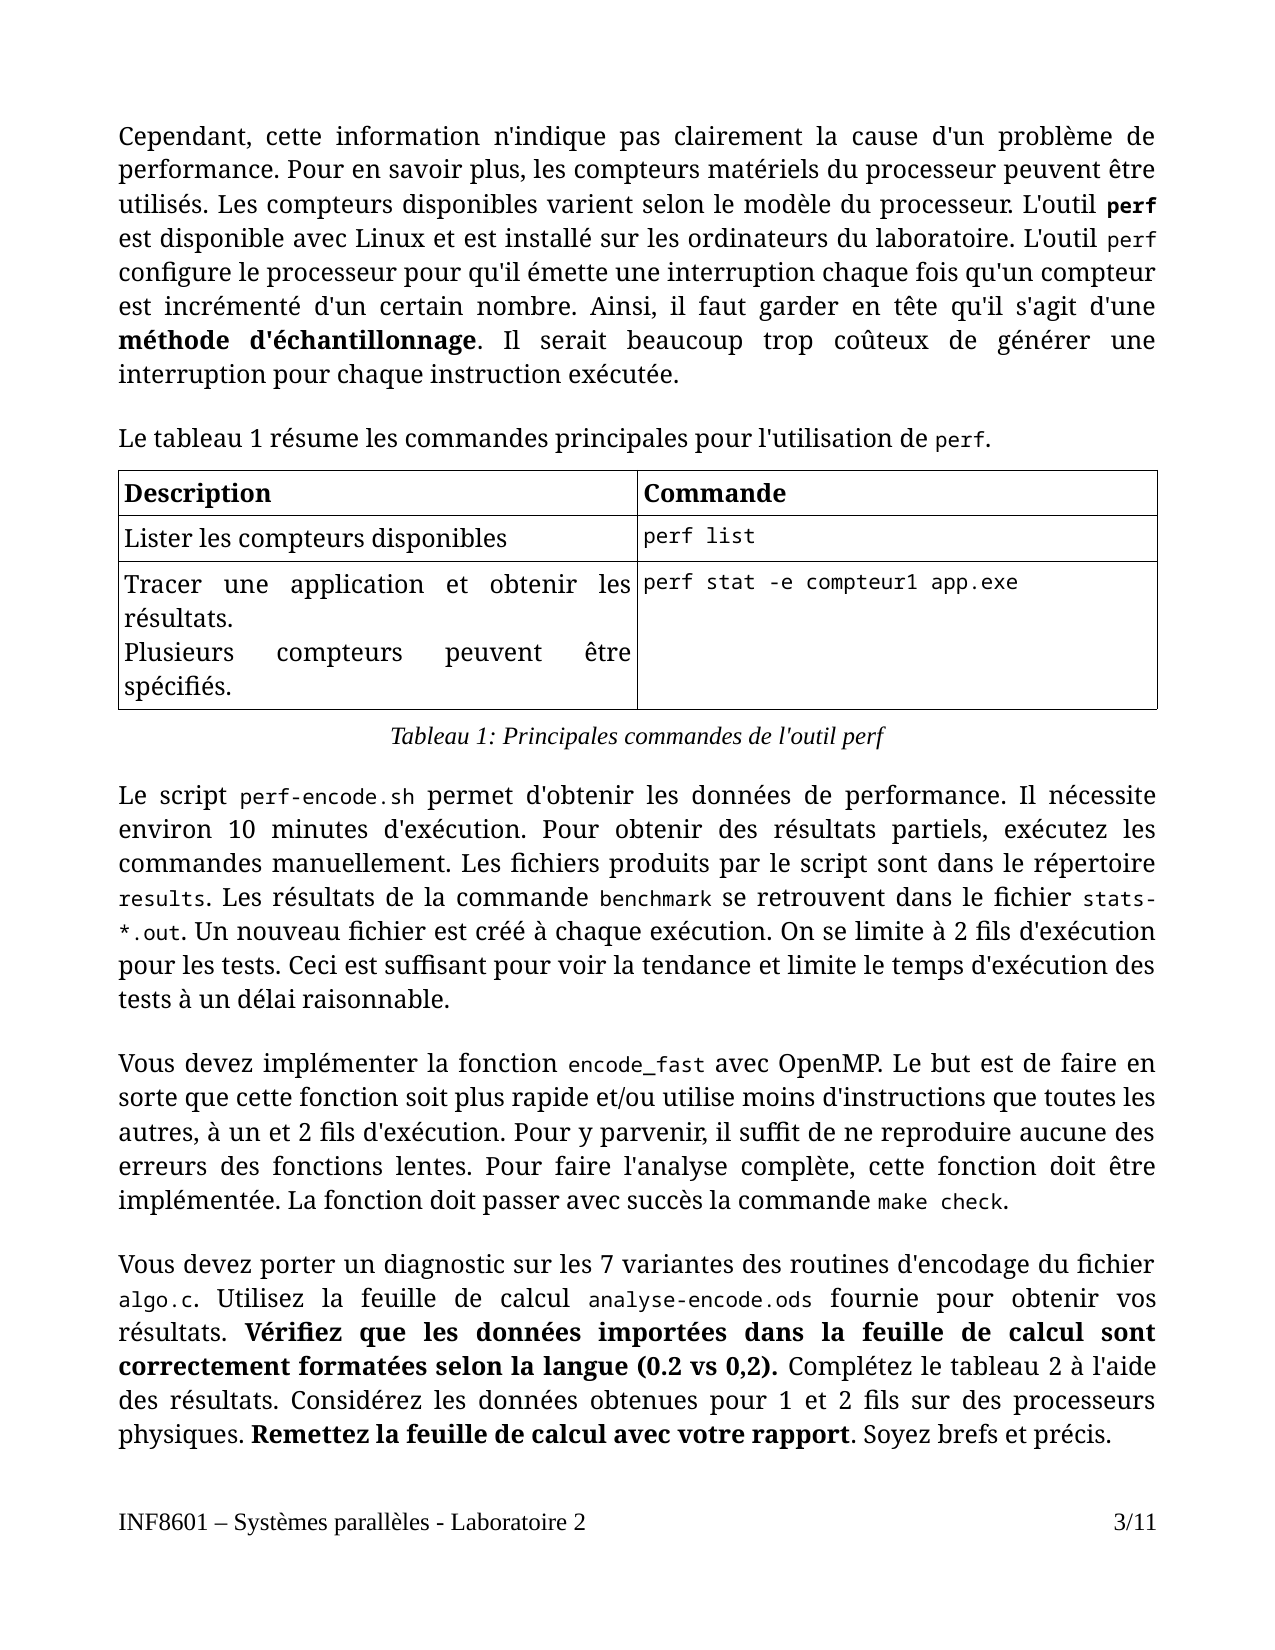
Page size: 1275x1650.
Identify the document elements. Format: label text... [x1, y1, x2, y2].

text Vous devez implémenter la fonction encode_fast avec OpenMP. Le but est de faire en sorte que cette fonction soit plus rapide et/ou utilise moins d'instructions que toutes les autres, à un et 2 fils d'exécution. Pour y parvenir, il suffit de ne reproduire aucune des erreurs des fonctions lentes. Pour faire l'analyse complète, cette fonction doit être implémentée. La fonction doit passer avec succès la commande make check. [118, 1046, 1157, 1216]
table_cell Tracer une application et obtenir les résultats. Plusieurs compteurs peuvent être spécifiés. [119, 562, 637, 709]
text Vous devez porter un diagnostic sur les 7 variantes des routines d'encodage du fichier algo.c. Utilisez la feuille de calcul analyse-encode.ods fournie pour obtenir vos résultats. Vérifiez que les données importées dans la feuille de calcul sont correctement formatées selon la langue (0.2 vs 0,2). Complétez le tableau 2 à l'aide des résultats. Considérez les données obtenues pour 1 et 2 fils sur des processeurs physiques. Remettez la feuille de calcul avec votre rapport. Soyez brefs et précis. [118, 1246, 1157, 1451]
text Cependant, cette information n'indique pas clairement la cause d'un problème de performance. Pour en savoir plus, les compteurs matériels du processeur peuvent être utilisés. Les compteurs disponibles varient selon le modèle du processeur. L'outil perf est disponible avec Linux et est installé sur les ordinateurs du laboratoire. L'outil perf configure le processeur pour qu'il émette une interruption chaque fois qu'un compteur est incrémenté d'un certain nombre. Ainsi, il faut garder en tête qu'il s'agit d'une méthode d'échantillonnage. Il serait beaucoup trop coûteux de générer une interruption pour chaque instruction exécutée. [118, 118, 1157, 391]
text Tableau 1: Principales commandes de l'outil perf [118, 721, 1157, 750]
table_header Description [119, 471, 637, 515]
table_header Commande [638, 471, 1157, 515]
table_cell Lister les compteurs disponibles [119, 516, 637, 561]
table_cell perf list [638, 516, 1157, 561]
table_cell perf stat -e compteur1 app.exe [638, 562, 1157, 709]
text Le script perf-encode.sh permet d'obtenir les données de performance. Il nécessite environ 10 minutes d'exécution. Pour obtenir des résultats partiels, exécutez les commandes manuellement. Les fichiers produits par le script sont dans le répertoire results. Les résultats de la commande benchmark se retrouvent dans le fichier stats-*.out. Un nouveau fichier est créé à chaque exécution. On se limite à 2 fils d'exécution pour les tests. Ceci est suffisant pour voir la tendance et limite le temps d'exécution des tests à un délai raisonnable. [118, 778, 1157, 1016]
text Le tableau 1 résume les commandes principales pour l'utilisation de perf. [118, 421, 1157, 455]
